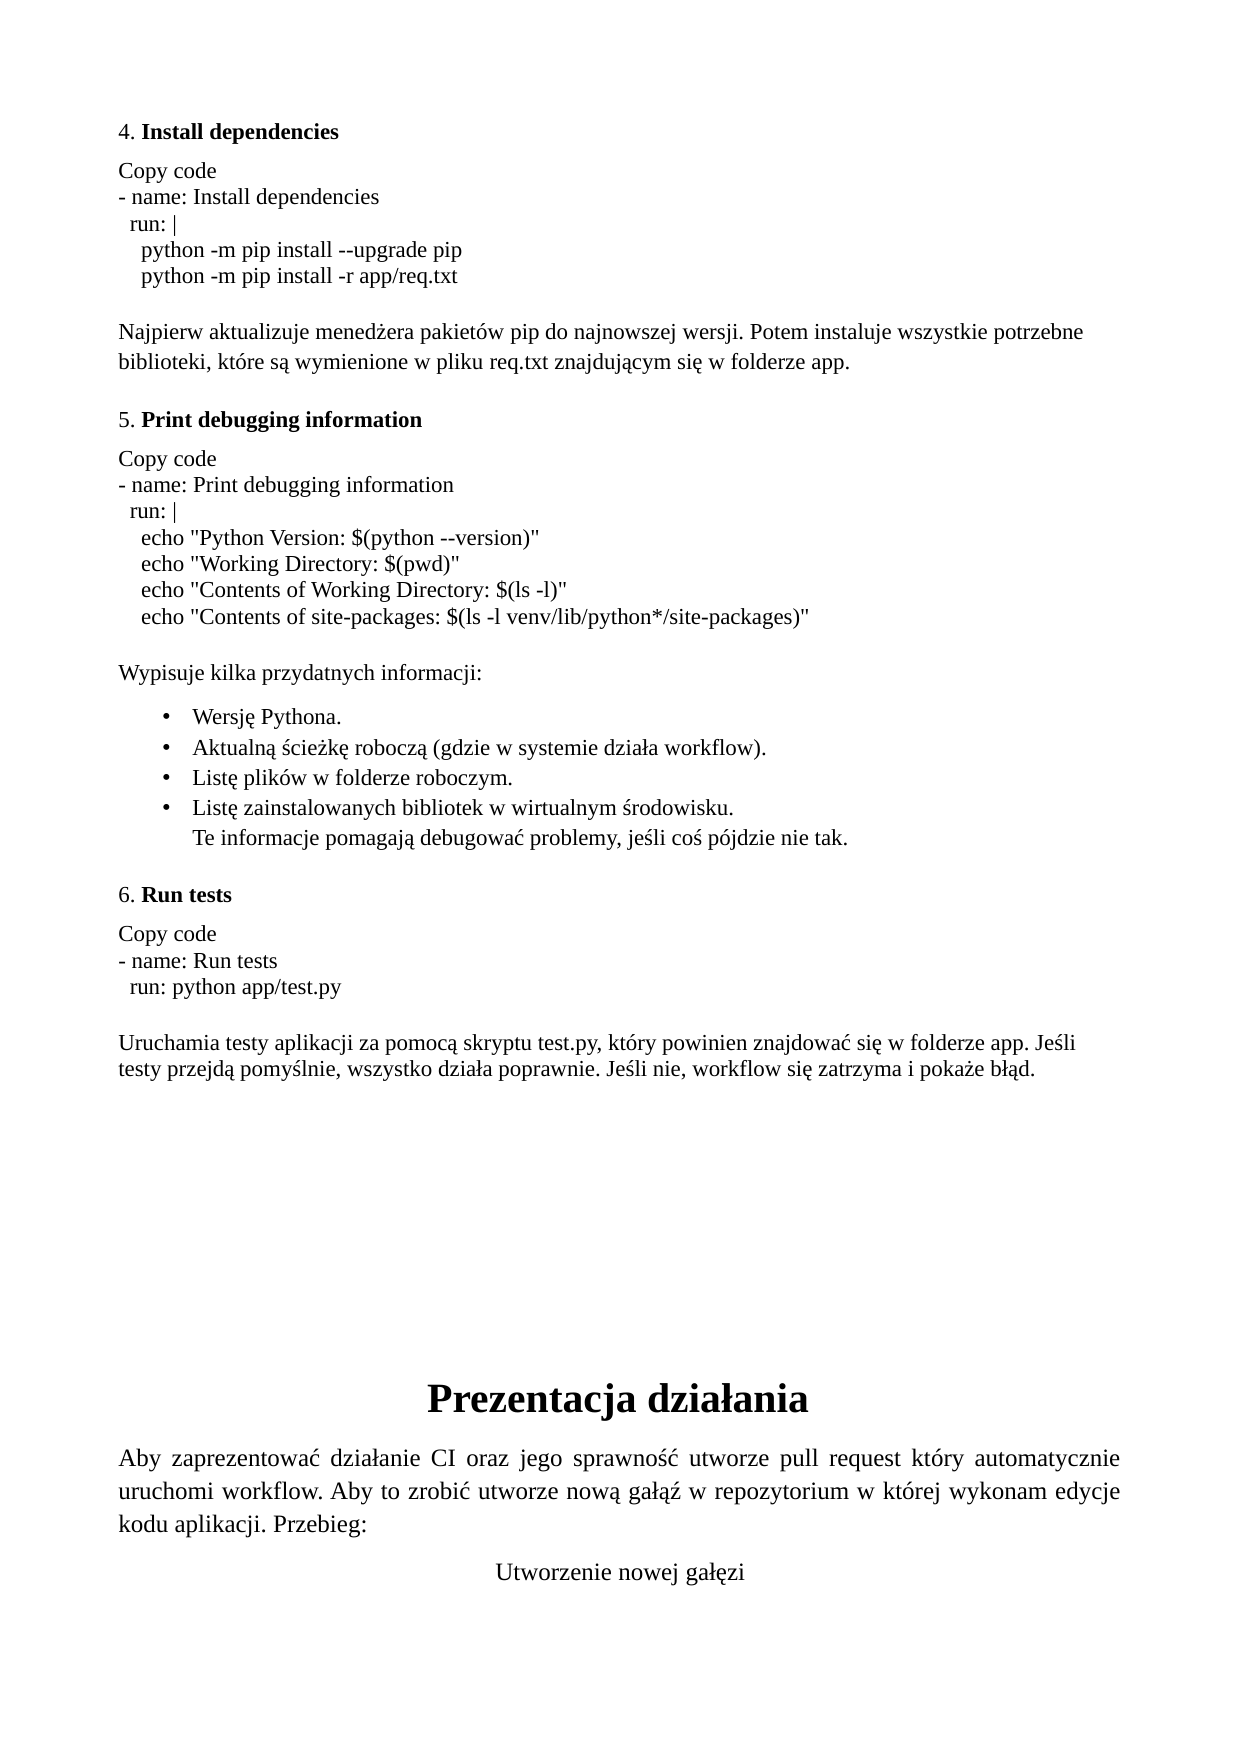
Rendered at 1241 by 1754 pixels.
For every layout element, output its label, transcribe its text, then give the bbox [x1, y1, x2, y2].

list Listę zainstalowanych bibliotek w wirtualnym środowisku. Te informacje pomagają debugować problemy, jeśli coś pójdzie nie tak. [162, 794, 1122, 851]
list Aktualną ścieżkę roboczą (gdzie w systemie działa workflow). [162, 733, 1122, 760]
text Aby zaprezentować działanie CI oraz jego sprawność utworze pull request który automatycznie uruchomi workflow. Aby to zrobić utworze nową gałąź w repozytorium w której wykonam edycje kodu aplikacji. Przebieg: [118, 1443, 1122, 1538]
text echo "Working Directory: $(pwd)" [118, 550, 1122, 576]
text Utworzenie nowej gałęzi [118, 1557, 1122, 1585]
text python -m pip install --upgrade pip [118, 236, 1122, 262]
text echo "Contents of site-packages: $(ls -l venv/lib/python*/site-packages)" [118, 603, 1122, 629]
text Wypisuje kilka przydatnych informacji: [118, 658, 1122, 685]
text Prezentacja działania [118, 1373, 1122, 1421]
text - name: Run tests [118, 947, 1122, 973]
text echo "Contents of Working Directory: $(ls -l)" [118, 576, 1122, 603]
subtitle 6. Run tests [118, 881, 1122, 908]
text - name: Print debugging information [118, 471, 1122, 497]
subtitle 4. Install dependencies [118, 118, 1122, 144]
text run: | [118, 210, 1122, 236]
text echo "Python Version: $(python --version)" [118, 524, 1122, 550]
text run: python app/test.py [118, 973, 1122, 999]
text Uruchamia testy aplikacji za pomocą skryptu test.py, który powinien znajdować się w folderze app. Jeśli testy przejdą pomyślnie, wszystko działa poprawnie. Jeśli nie, workflow się zatrzyma i pokaże błąd. [118, 1029, 1122, 1082]
subtitle 5. Print debugging information [118, 406, 1122, 432]
text run: | [118, 497, 1122, 524]
text Copy code [118, 157, 1122, 183]
text python -m pip install -r app/req.txt [118, 262, 1122, 289]
text Copy code [118, 444, 1122, 471]
text - name: Install dependencies [118, 183, 1122, 210]
text Copy code [118, 920, 1122, 947]
text Najpierw aktualizuje menedżera pakietów pip do najnowszej wersji. Potem instaluje wszystkie potrzebne biblioteki, które są wymienione w pliku req.txt znajdującym się w folderze app. [118, 318, 1122, 375]
list Listę plików w folderze roboczym. [162, 764, 1122, 790]
list Wersję Pythona. [162, 703, 1122, 730]
